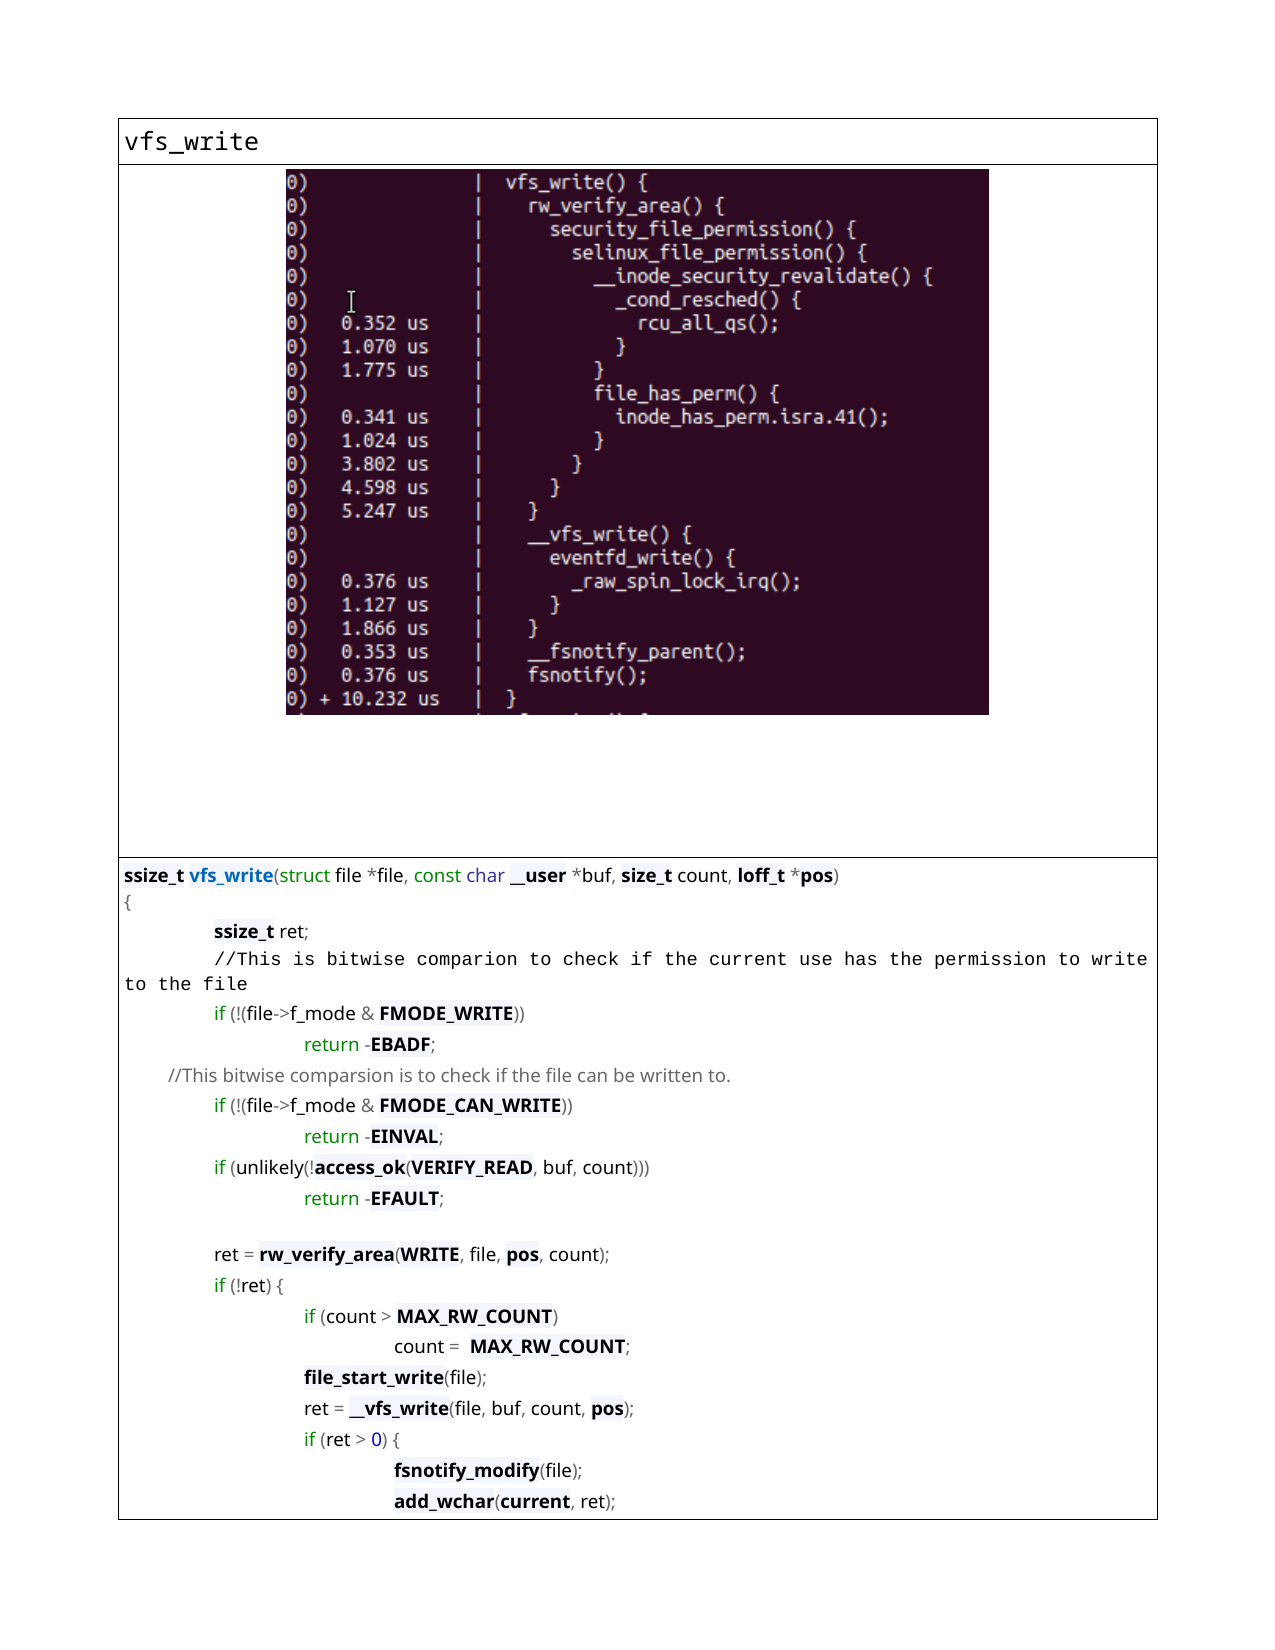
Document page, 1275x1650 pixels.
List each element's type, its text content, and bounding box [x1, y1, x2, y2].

table_cell [119, 165, 1157, 857]
table_header vfs_write [119, 119, 1157, 164]
picture [286, 169, 989, 715]
table_cell ssize_t vfs_write(struct file *file, const char __user *buf, size_t count, loff_t *pos) { ssize_t ret; //This is bitwise comparion to check if the current use has the permission to write to the file if (!(file->f_mode & FMODE_WRITE)) return -EBADF; //This bitwise comparsion is to check if the file can be written to. if (!(file->f_mode & FMODE_CAN_WRITE)) return -EINVAL; if (unlikely(!access_ok(VERIFY_READ, buf, count))) return -EFAULT; ret = rw_verify_area(WRITE, file, pos, count); if (!ret) { if (count > MAX_RW_COUNT) count = MAX_RW_COUNT; file_start_write(file); ret = __vfs_write(file, buf, count, pos); if (ret > 0) { fsnotify_modify(file); add_wchar(current, ret); [119, 858, 1157, 1519]
